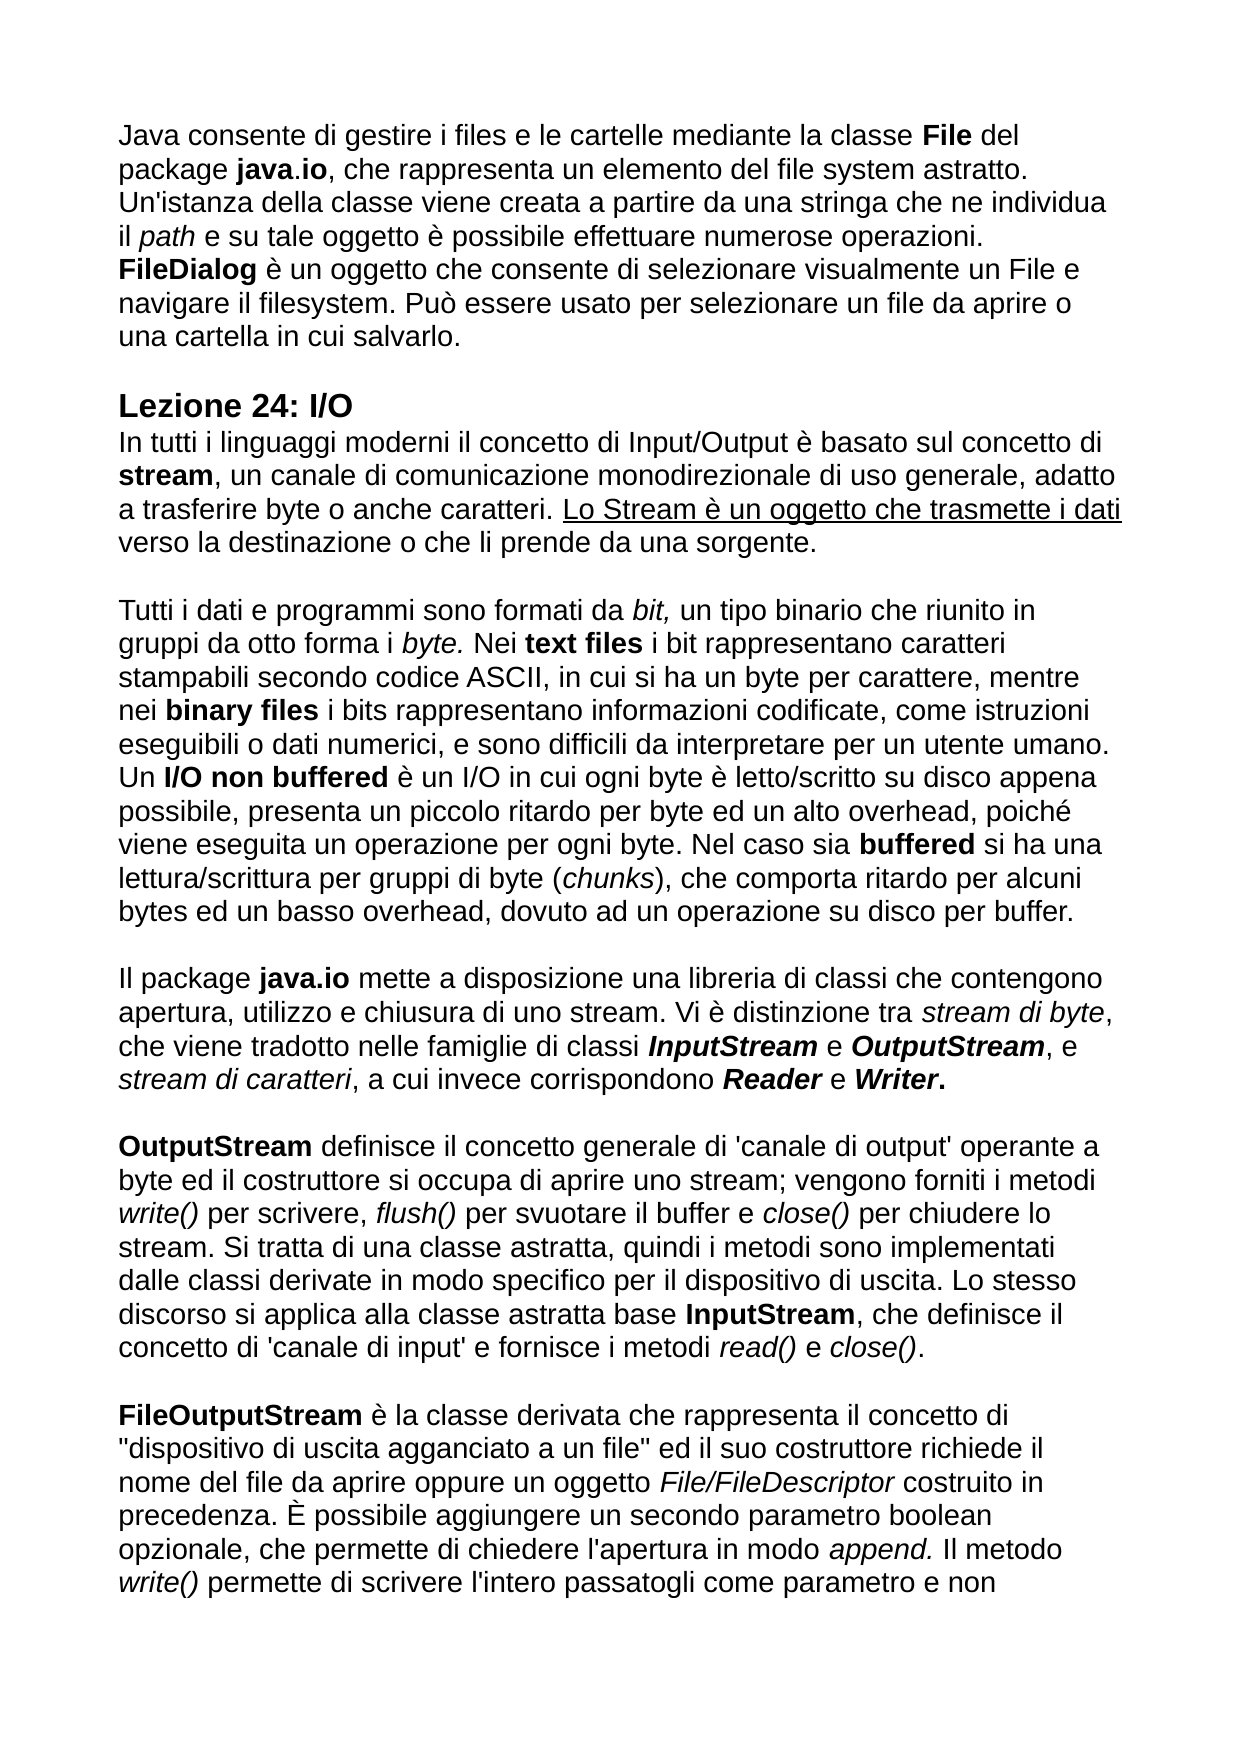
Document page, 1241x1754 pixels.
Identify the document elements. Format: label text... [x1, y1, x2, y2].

text Tutti i dati e programmi sono formati da bit, un tipo binario che riunito in gruppi da otto forma i byte. Nei text files i bit rappresentano caratteri stampabili secondo codice ASCII, in cui si ha un byte per carattere, mentre nei binary files i bits rappresentano informazioni codificate, come istruzioni eseguibili o dati numerici, e sono difficili da interpretare per un utente umano. [118, 593, 1122, 760]
text Un I/O non buffered è un I/O in cui ogni byte è letto/scritto su disco appena possibile, presenta un piccolo ritardo per byte ed un alto overhead, poiché viene eseguita un operazione per ogni byte. Nel caso sia buffered si ha una lettura/scrittura per gruppi di byte (chunks), che comporta ritardo per alcuni bytes ed un basso overhead, dovuto ad un operazione su disco per buffer. [118, 760, 1122, 928]
text Il package java.io mette a disposizione una libreria di classi che contengono apertura, utilizzo e chiusura di uno stream. Vi è distinzione tra stream di byte, che viene tradotto nelle famiglie di classi InputStream e OutputStream, e stream di caratteri, a cui invece corrispondono Reader e Writer. [118, 962, 1122, 1096]
text Java consente di gestire i files e le cartelle mediante la classe File del package java.io, che rappresenta un elemento del file system astratto. Un'istanza della classe viene creata a partire da una stringa che ne individua il path e su tale oggetto è possibile effettuare numerose operazioni. [118, 118, 1122, 252]
text In tutti i linguaggi moderni il concetto di Input/Output è basato sul concetto di stream, un canale di comunicazione monodirezionale di uso generale, adatto a trasferire byte o anche caratteri. Lo Stream è un oggetto che trasmette i dati verso la destinazione o che li prende da una sorgente. [118, 425, 1122, 559]
text Lezione 24: I/O [118, 386, 1122, 425]
text OutputStream definisce il concetto generale di 'canale di output' operante a byte ed il costruttore si occupa di aprire uno stream; vengono forniti i metodi write() per scrivere, flush() per svuotare il buffer e close() per chiudere lo stream. Si tratta di una classe astratta, quindi i metodi sono implementati dalle classi derivate in modo specifico per il dispositivo di uscita. Lo stesso discorso si applica alla classe astratta base InputStream, che definisce il concetto di 'canale di input' e fornisce i metodi read() e close(). [118, 1129, 1122, 1364]
text FileOutputStream è la classe derivata che rappresenta il concetto di "dispositivo di uscita agganciato a un file" ed il suo costruttore richiede il nome del file da aprire oppure un oggetto File/FileDescriptor costruito in precedenza. È possibile aggiungere un secondo parametro boolean opzionale, che permette di chiedere l'apertura in modo append. Il metodo write() permette di scrivere l'intero passatogli come parametro e non [118, 1398, 1122, 1599]
text FileDialog è un oggetto che consente di selezionare visualmente un File e navigare il filesystem. Può essere usato per selezionare un file da aprire o una cartella in cui salvarlo. [118, 252, 1122, 353]
